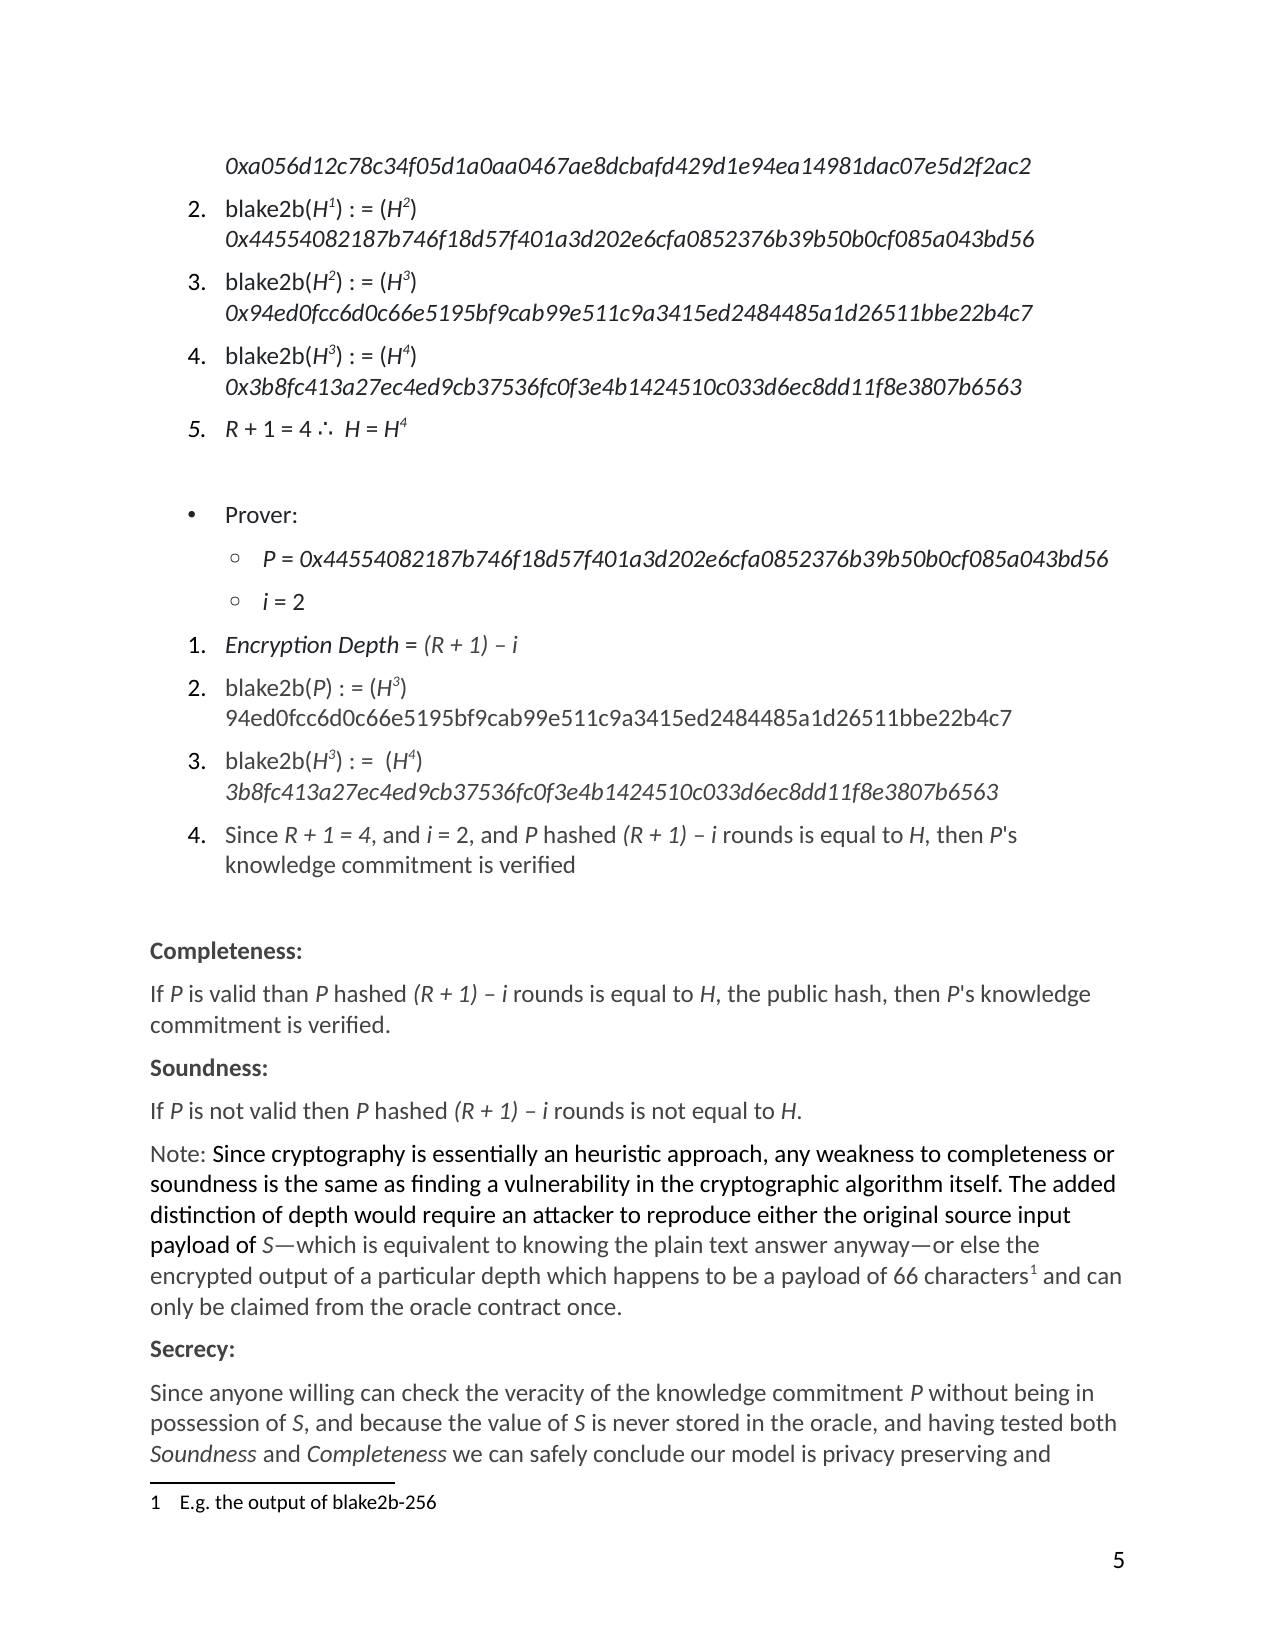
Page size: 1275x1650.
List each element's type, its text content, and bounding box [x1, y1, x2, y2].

list 0xa056d12c78c34f05d1a0aa0467ae8dcbafd429d1e94ea14981dac07e5d2f2ac2 [187, 150, 1125, 181]
text If P is valid than P hashed (R + 1) – i rounds is equal to H, the public hash, then P's knowledge commitment is verified. [150, 978, 1125, 1039]
list P = 0x44554082187b746f18d57f401a3d202e6cfa0852376b39b50b0cf085a043bd56 [225, 543, 1125, 573]
text E.g. the output of blake2b-256 [150, 1489, 1125, 1514]
list Prover: [187, 500, 1125, 530]
text Since anyone willing can check the veracity of the knowledge commitment P without being in possession of S, and because the value of S is never stored in the oracle, and having tested both Soundness and Completeness we can safely conclude our model is privacy preserving and [150, 1377, 1125, 1468]
list Since R + 1 = 4, and i = 2, and P hashed (R + 1) – i rounds is equal to H, then P's knowledge commitment is verified [187, 819, 1125, 880]
list Encryption Depth = (R + 1) – i [187, 629, 1125, 659]
list i = 2 [225, 586, 1125, 616]
text Note: Since cryptography is essentially an heuristic approach, any weakness to completeness or soundness is the same as finding a vulnerability in the cryptographic algorithm itself. The added distinction of depth would require an attacker to reproduce either the original source input payload of S—which is equivalent to knowing the plain text answer anyway—or else the encrypted output of a particular depth which happens to be a payload of 66 characters and can only be claimed from the oracle contract once. [150, 1138, 1125, 1321]
list blake2b(H2) : = (H3) 0x94ed0fcc6d0c66e5195bf9cab99e511c9a3415ed2484485a1d26511bbe22b4c7 [187, 267, 1125, 328]
text Completeness: [150, 935, 1125, 966]
text Secrecy: [150, 1334, 1125, 1364]
list blake2b(P) : = (H3) 94ed0fcc6d0c66e5195bf9cab99e511c9a3415ed2484485a1d26511bbe22b4c7 [187, 672, 1125, 733]
list R + 1 = 4 ∴ H = H4 [187, 414, 1125, 444]
text If P is not valid then P hashed (R + 1) – i rounds is not equal to H. [150, 1095, 1125, 1126]
list blake2b(H3) : = (H4) 3b8fc413a27ec4ed9cb37536fc0f3e4b1424510c033d6ec8dd11f8e3807b6563 [187, 745, 1125, 806]
list blake2b(H1) : = (H2) 0x44554082187b746f18d57f401a3d202e6cfa0852376b39b50b0cf085a043bd56 [187, 193, 1125, 254]
text Soundness: [150, 1052, 1125, 1082]
list blake2b(H3) : = (H4) 0x3b8fc413a27ec4ed9cb37536fc0f3e4b1424510c033d6ec8dd11f8e3807b6563 [187, 340, 1125, 401]
